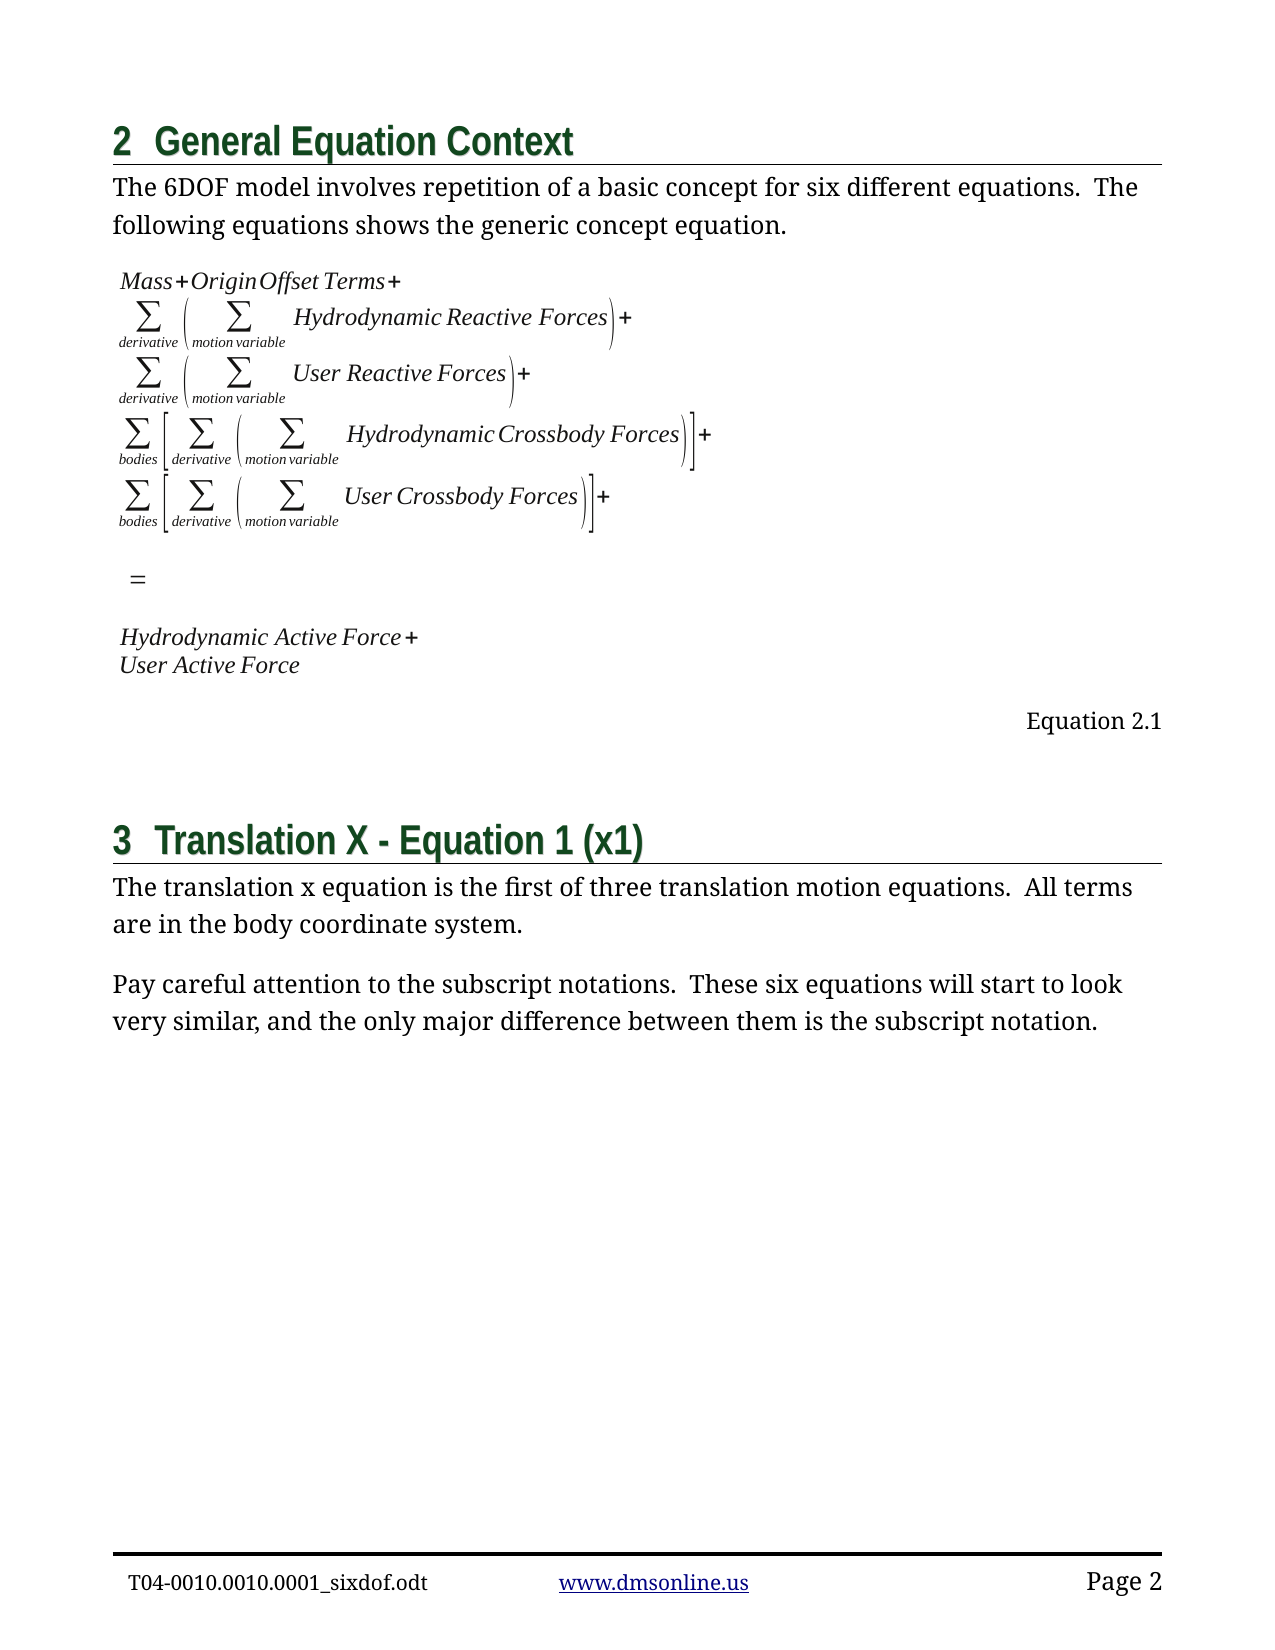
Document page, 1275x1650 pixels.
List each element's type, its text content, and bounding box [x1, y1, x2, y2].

text Equation 2.1 [112, 705, 1162, 736]
subtitle Translation X - Equation 1 (x1) [112, 816, 1162, 864]
text The translation x equation is the first of three translation motion equations. All terms are in the body coordinate system. [112, 869, 1162, 941]
text Pay careful attention to the subscript notations. These six equations will start to look very similar, and the only major difference between them is the subscript notation. [112, 967, 1162, 1038]
subtitle General Equation Context [112, 117, 1162, 165]
text The 6DOF model involves repetition of a basic concept for six different equations. The following equations shows the generic concept equation. [112, 170, 1162, 242]
